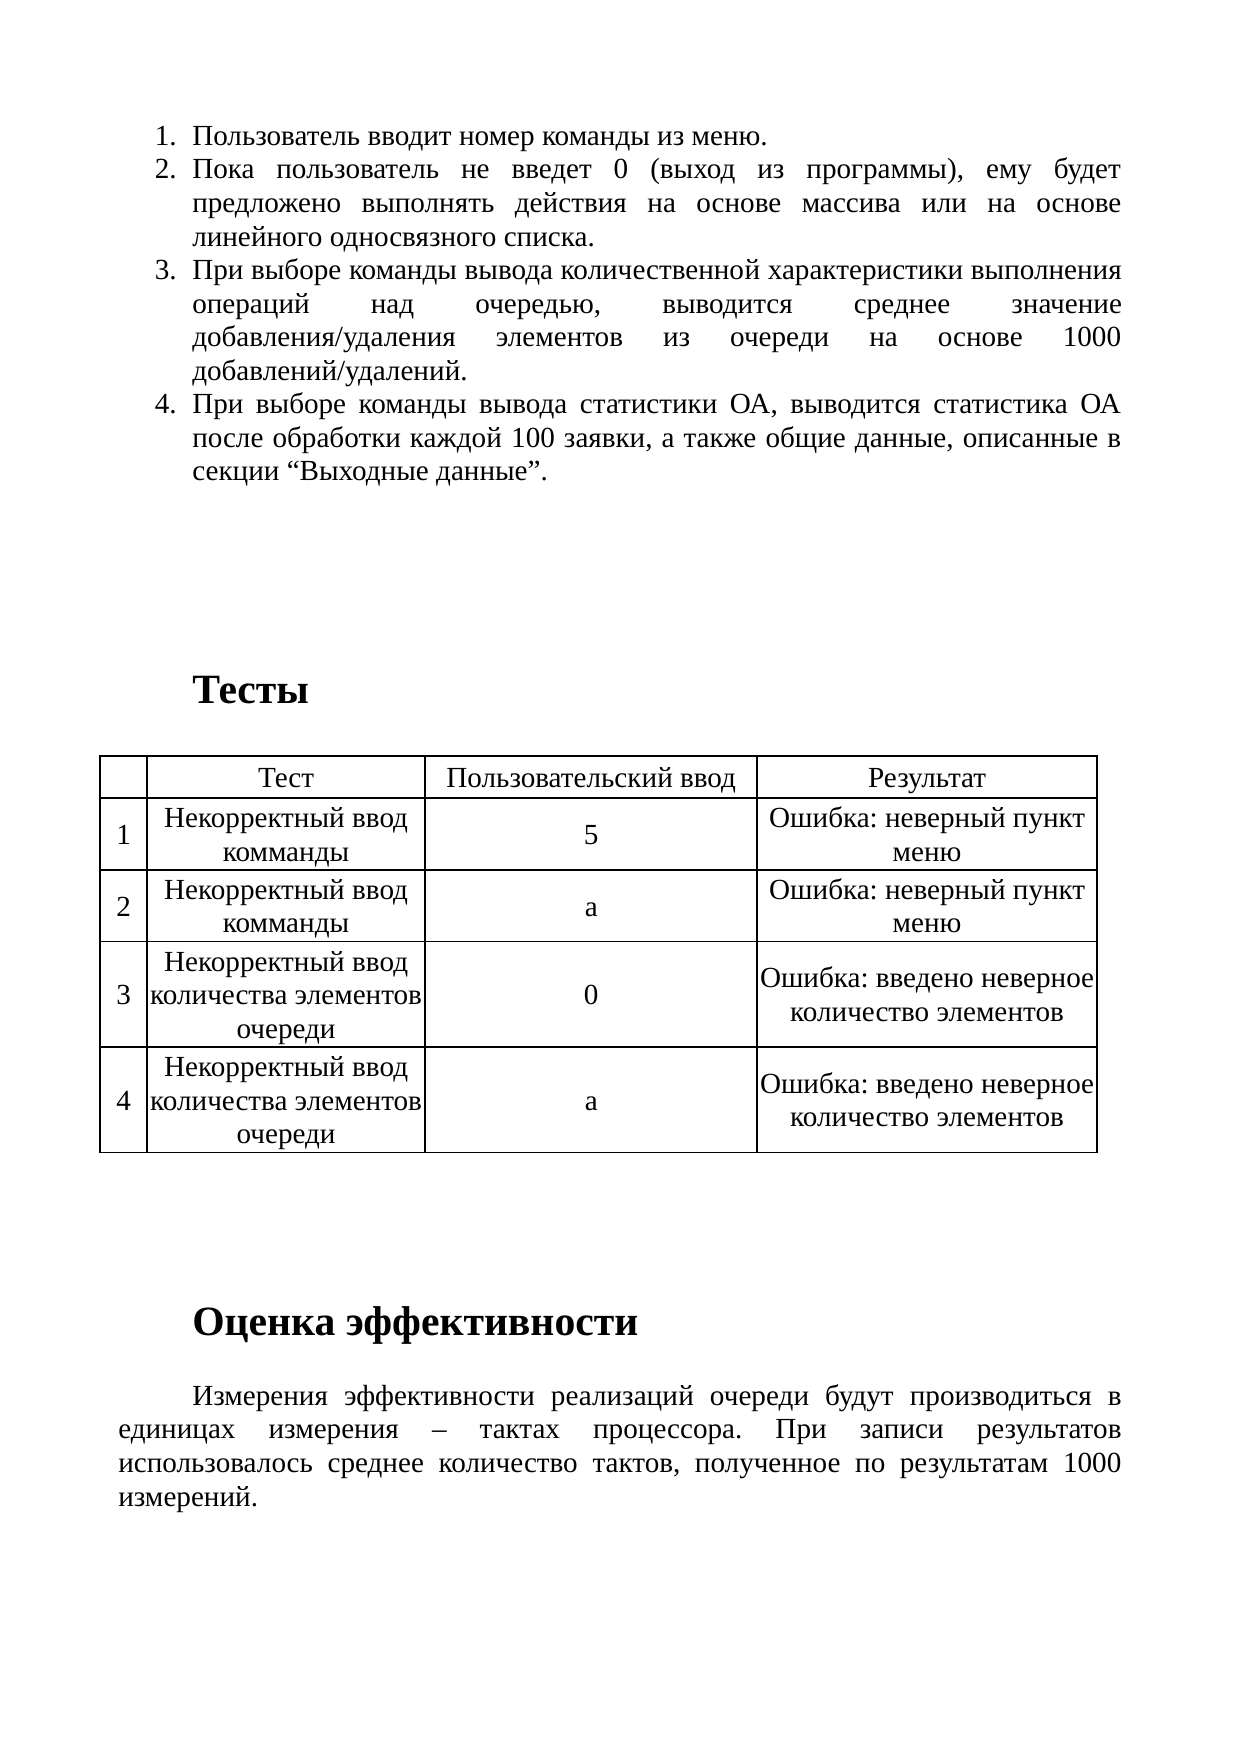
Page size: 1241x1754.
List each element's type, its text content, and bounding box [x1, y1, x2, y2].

table_cell Ошибка: неверный пункт меню [758, 871, 1096, 941]
table_cell 2 [101, 871, 146, 941]
table_cell Некорректный ввод количества элементов очереди [148, 1048, 424, 1151]
list При выборе команды вывода количественной характеристики выполнения операций над очередью, выводится среднее значение добавления/удаления элементов из очереди на основе 1000 добавлений/удалений. [154, 252, 1122, 386]
table_cell a [426, 1048, 756, 1151]
table_cell Ошибка: введено неверное количество элементов [758, 942, 1096, 1046]
table_cell 5 [426, 799, 756, 869]
table_header [101, 757, 146, 797]
table_header Тест [148, 757, 424, 797]
text Оценка эффективности [118, 1297, 1122, 1344]
table_cell 1 [101, 799, 146, 869]
table_cell a [426, 871, 756, 941]
table_cell 3 [101, 942, 146, 1046]
list Пока пользователь не введет 0 (выход из программы), ему будет предложено выполнять действия на основе массива или на основе линейного односвязного списка. [154, 152, 1122, 252]
table_cell Ошибка: неверный пункт меню [758, 799, 1096, 869]
table_cell Некорректный ввод комманды [148, 799, 424, 869]
table_cell Ошибка: введено неверное количество элементов [758, 1048, 1096, 1151]
list При выборе команды вывода статистики ОА, выводится статистика ОА после обработки каждой 100 заявки, а также общие данные, описанные в секции “Выходные данные”. [154, 386, 1122, 487]
table_header Результат [758, 757, 1096, 797]
table_cell 4 [101, 1048, 146, 1151]
table_cell Некорректный ввод количества элементов очереди [148, 942, 424, 1046]
text Тесты [118, 664, 1122, 712]
text Измерения эффективности реализаций очереди будут производиться в единицах измерения – тактах процессора. При записи результатов использовалось среднее количество тактов, полученное по результатам 1000 измерений. [118, 1378, 1122, 1512]
table_cell 0 [426, 942, 756, 1046]
list Пользователь вводит номер команды из меню. [154, 118, 1122, 152]
table_cell Некорректный ввод комманды [148, 871, 424, 941]
table_header Пользовательский ввод [426, 757, 756, 797]
